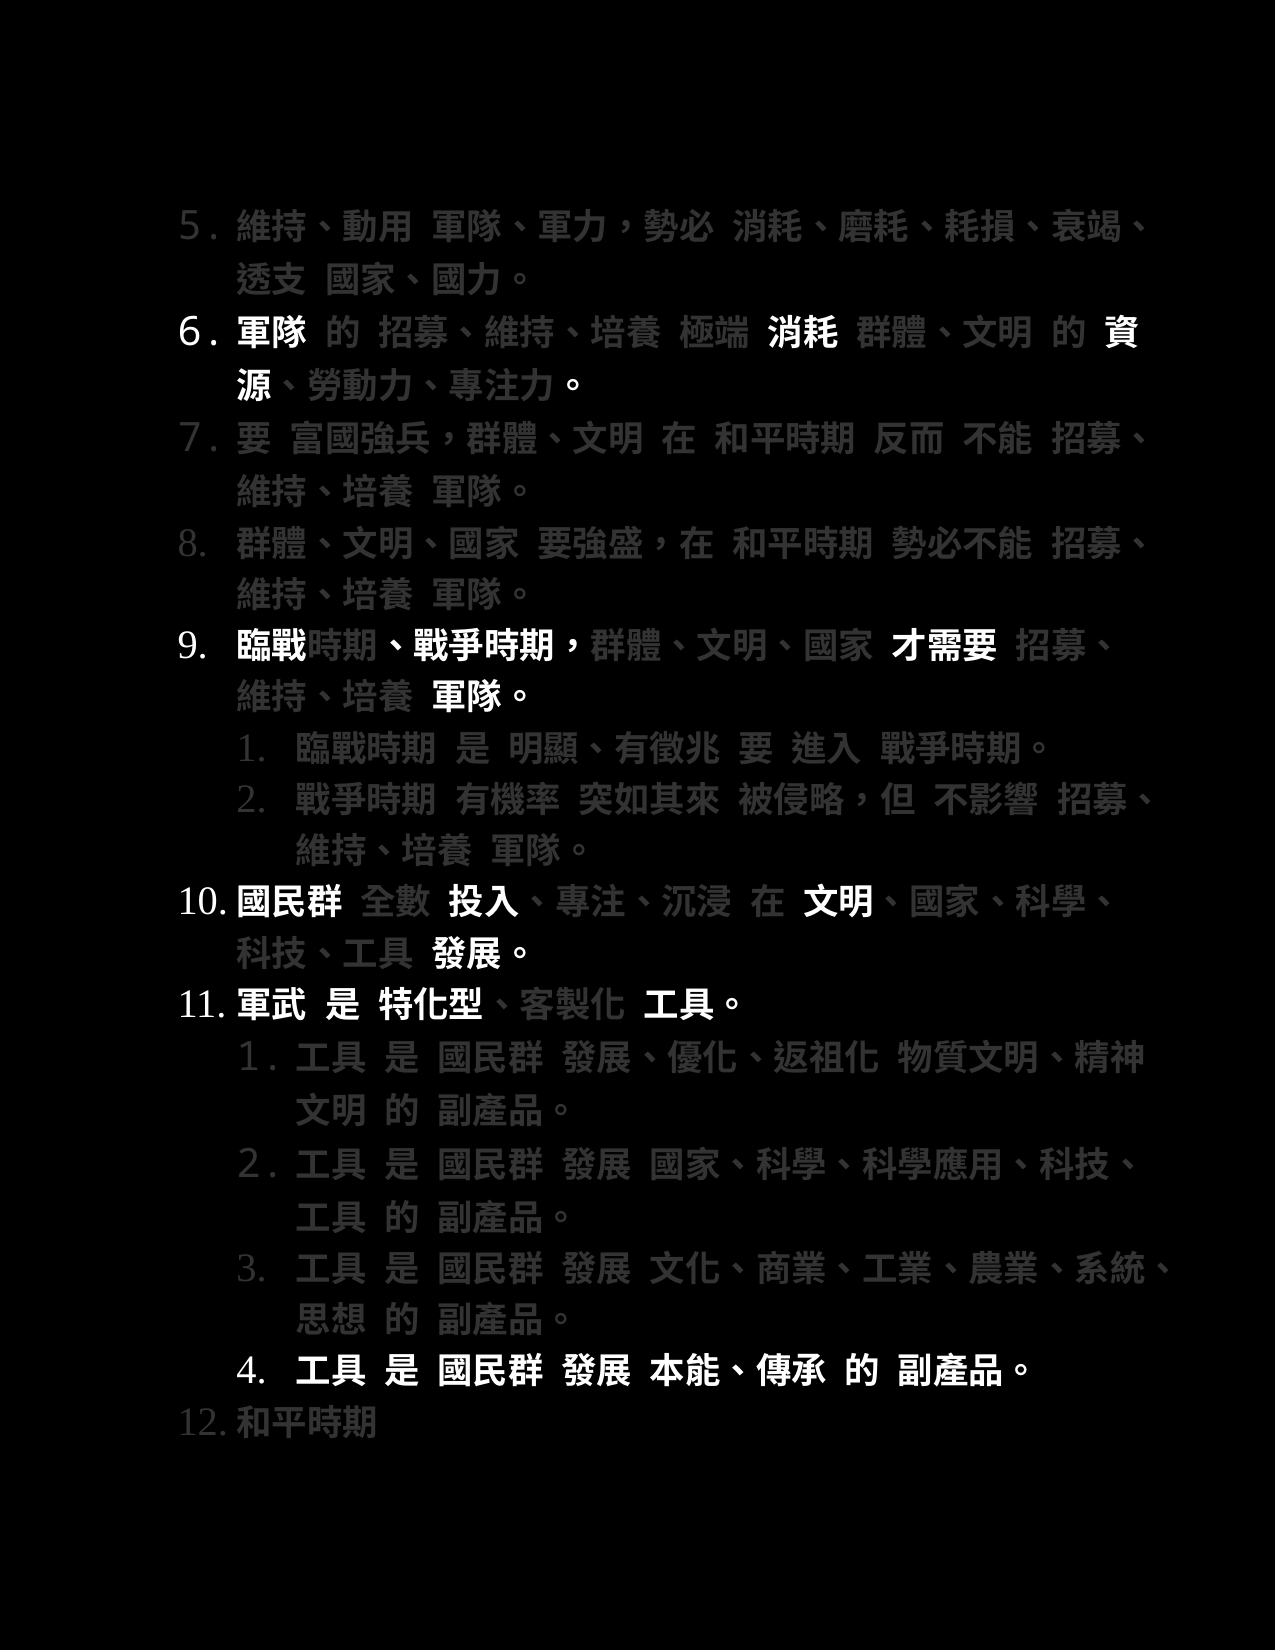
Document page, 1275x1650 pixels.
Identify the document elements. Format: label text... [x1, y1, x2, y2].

list 要 富國強兵，群體、文明 在 和平時期 反而 不能 招募、維持、培養 軍隊。 [177, 408, 1157, 515]
list 工具 是 國民群 發展、優化、返祖化 物質文明、精神文明 的 副產品。 [236, 1027, 1157, 1134]
list 和平時期 [177, 1394, 1157, 1445]
list 工具 是 國民群 發展 文化、商業、工業、農業、系統、思想 的 副產品。 [236, 1240, 1157, 1343]
list 維持、動用 軍隊、軍力，勢必 消耗、磨耗、耗損、衰竭、透支 國家、國力。 [177, 196, 1157, 302]
list 工具 是 國民群 發展 國家、科學、科學應用、科技、工具 的 副產品。 [236, 1134, 1157, 1240]
list 臨戰時期、戰爭時期，群體、文明、國家 才需要 招募、維持、培養 軍隊。 [177, 617, 1157, 720]
list 群體、文明、國家 要強盛，在 和平時期 勢必不能 招募、維持、培養 軍隊。 [177, 515, 1157, 617]
list 國民群 全數 投入、專注、沉浸 在 文明、國家、科學、科技、工具 發展。 [177, 874, 1157, 976]
list 軍隊 的 招募、維持、培養 極端 消耗 群體、文明 的 資源、勞動力、專注力。 [177, 302, 1157, 408]
list 戰爭時期 有機率 突如其來 被侵略，但 不影響 招募、維持、培養 軍隊。 [236, 771, 1157, 874]
list 臨戰時期 是 明顯、有徵兆 要 進入 戰爭時期。 [236, 720, 1157, 771]
list 工具 是 國民群 發展 本能、傳承 的 副產品。 [236, 1343, 1157, 1394]
list 軍武 是 特化型、客製化 工具。 [177, 976, 1157, 1027]
